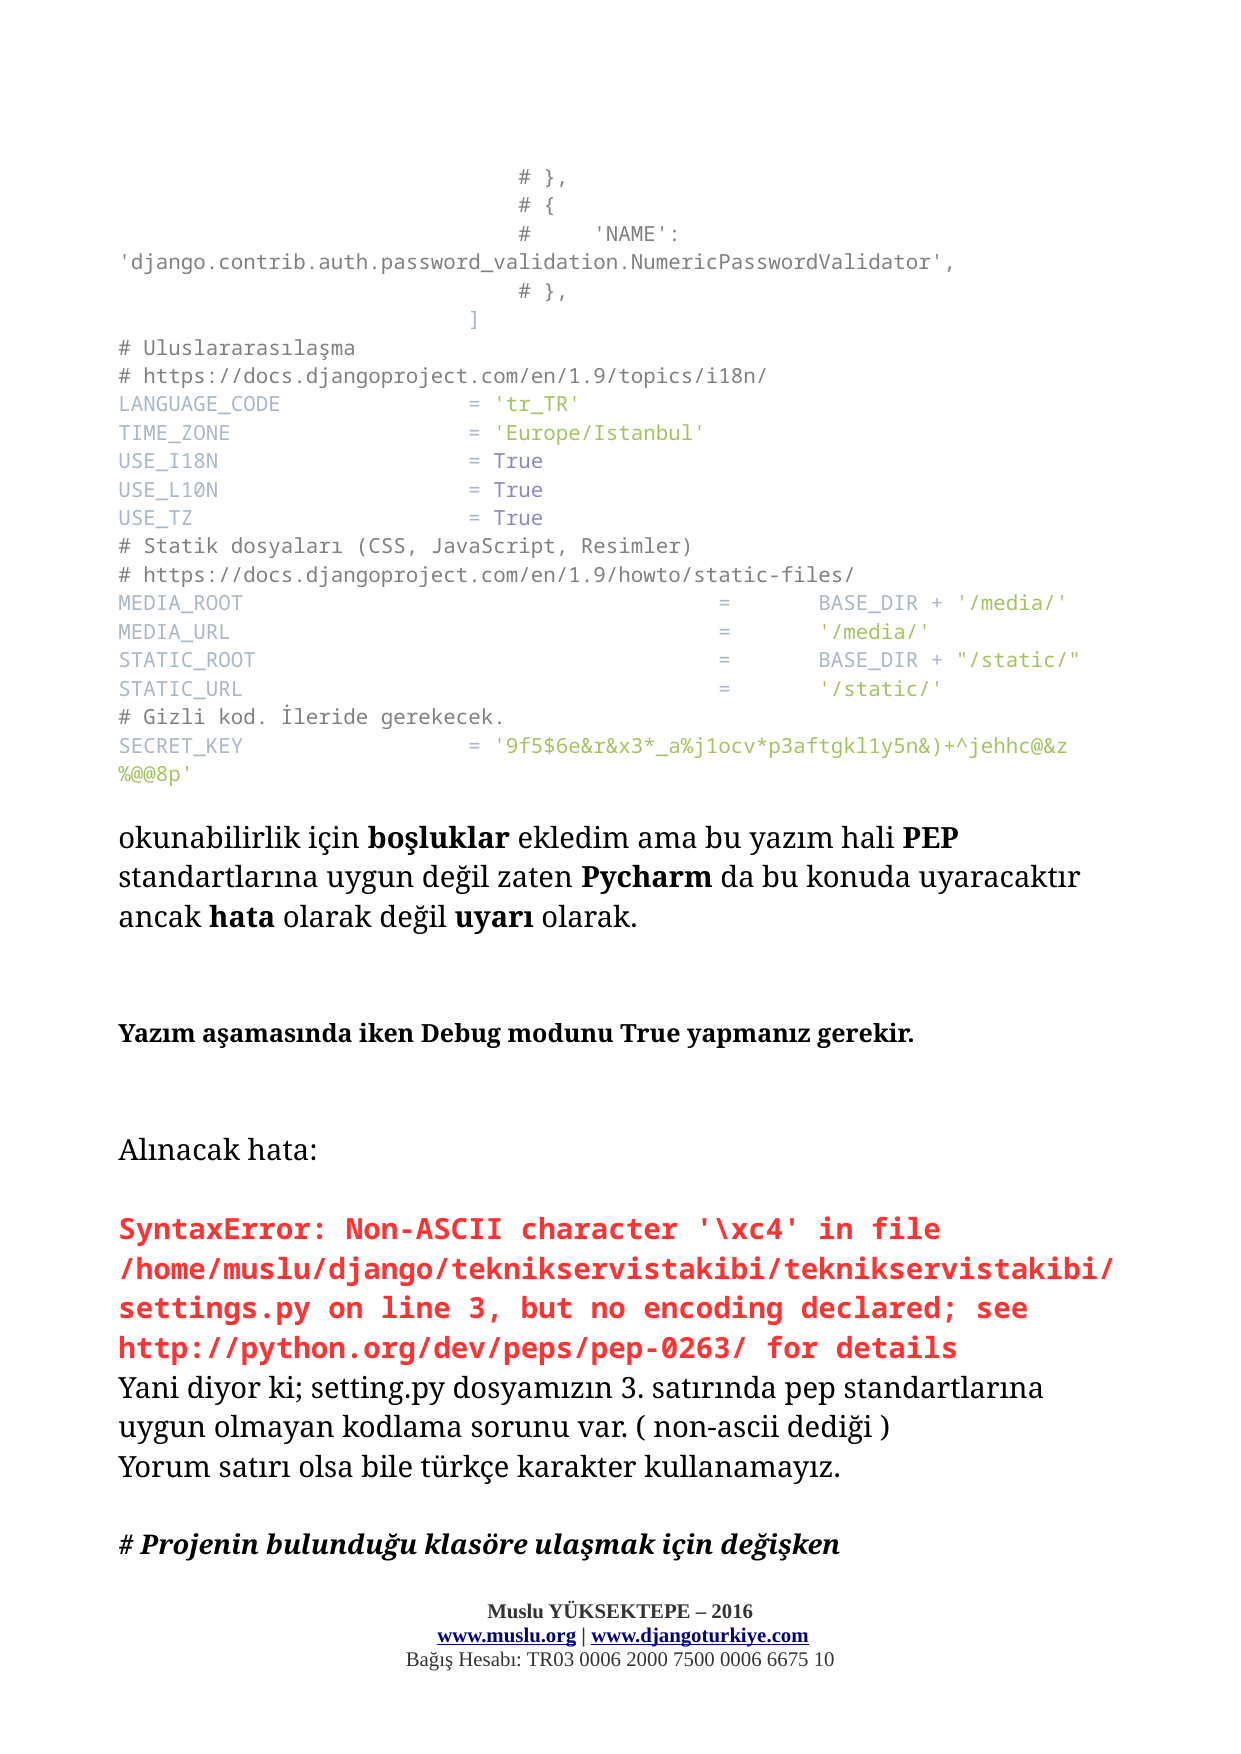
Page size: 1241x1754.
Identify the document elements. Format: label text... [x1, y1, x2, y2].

text USE_I18N = True [118, 446, 1122, 475]
text # 'NAME': 'django.contrib.auth.password_validation.NumericPasswordValidator', [118, 219, 1122, 276]
text # { [118, 190, 1122, 219]
text TIME_ZONE = 'Europe/Istanbul' [118, 418, 1122, 446]
text # }, [118, 276, 1122, 304]
text # }, [118, 162, 1122, 190]
text MEDIA_ROOT = BASE_DIR + '/media/' [118, 588, 1122, 617]
text # Statik dosyaları (CSS, JavaScript, Resimler) [118, 532, 1122, 560]
text USE_L10N = True [118, 475, 1122, 503]
text Alınacak hata: [118, 1129, 1122, 1169]
text STATIC_URL = '/static/' [118, 674, 1122, 702]
text Yorum satırı olsa bile türkçe karakter kullanamayız. [118, 1446, 1122, 1486]
text SECRET_KEY = '9f5$6e&r&x3*_a%j1ocv*p3aftgkl1y5n&)+^jehhc@&z%@@8p' [118, 731, 1122, 788]
text okunabilirlik için boşluklar ekledim ama bu yazım hali PEP standartlarına uygun değil zaten Pycharm da bu konuda uyaracaktır ancak hata olarak değil uyarı olarak. [118, 817, 1122, 936]
text STATIC_ROOT = BASE_DIR + "/static/" [118, 645, 1122, 674]
text LANGUAGE_CODE = 'tr_TR' [118, 389, 1122, 418]
text Yani diyor ki; setting.py dosyamızın 3. satırında pep standartlarına uygun olmayan kodlama sorunu var. ( non-ascii dediği ) [118, 1367, 1122, 1446]
text # Uluslararasılaşma [118, 333, 1122, 361]
text # https://docs.djangoproject.com/en/1.9/howto/static-files/ [118, 560, 1122, 588]
text MEDIA_URL = '/media/' [118, 617, 1122, 645]
text # Projenin bulunduğu klasöre ulaşmak için değişken [118, 1526, 1122, 1563]
text # Gizli kod. İleride gerekecek. [118, 702, 1122, 731]
text ] [118, 304, 1122, 333]
text Yazım aşamasında iken Debug modunu True yapmanız gerekir. [118, 1016, 1122, 1049]
text SyntaxError: Non-ASCII character '\xc4' in file /home/muslu/django/teknikservistakibi/teknikservistakibi/settings.py on line 3, but no encoding declared; see http://python.org/dev/peps/pep-0263/ for details [118, 1208, 1122, 1367]
text USE_TZ = True [118, 503, 1122, 532]
text # https://docs.djangoproject.com/en/1.9/topics/i18n/ [118, 361, 1122, 389]
